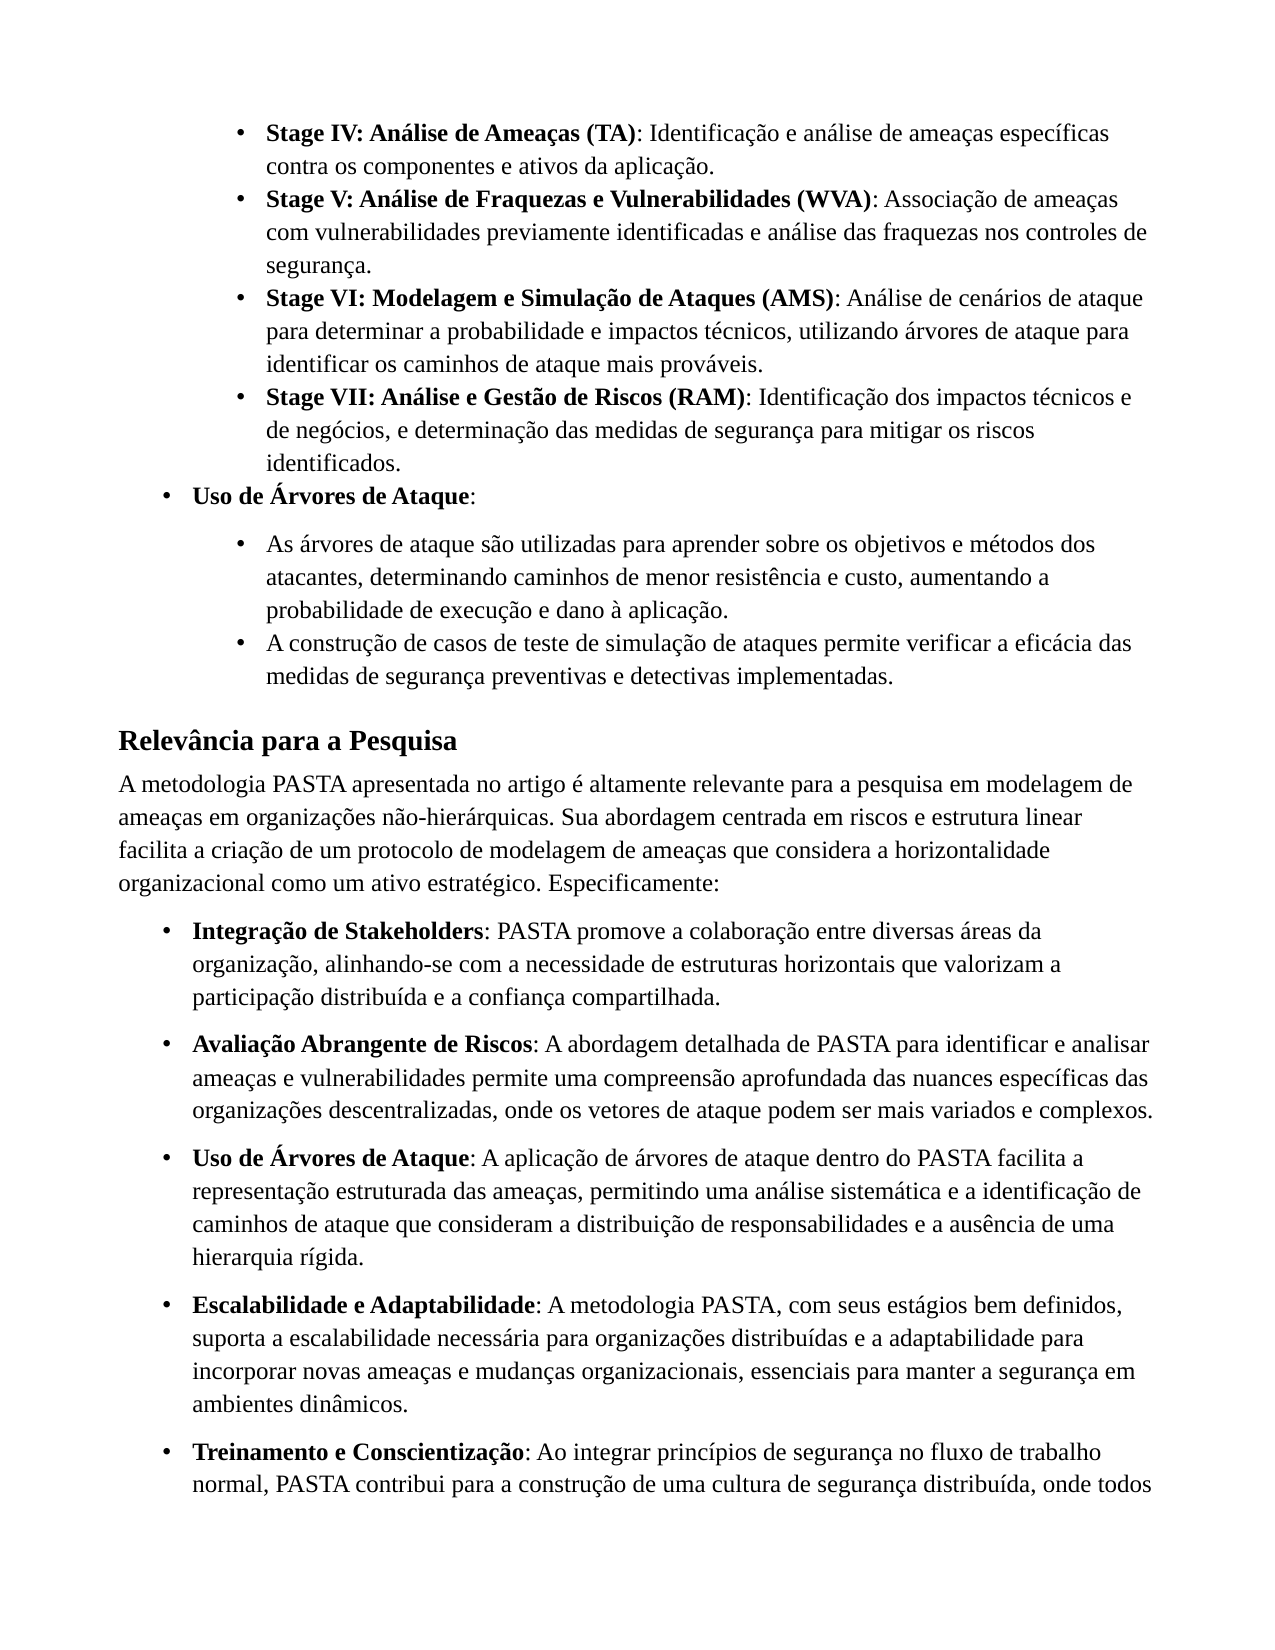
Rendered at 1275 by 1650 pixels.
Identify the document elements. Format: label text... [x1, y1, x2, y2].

list Escalabilidade e Adaptabilidade: A metodologia PASTA, com seus estágios bem definidos, suporta a escalabilidade necessária para organizações distribuídas e a adaptabilidade para incorporar novas ameaças e mudanças organizacionais, essenciais para manter a segurança em ambientes dinâmicos. [162, 1290, 1157, 1418]
subtitle Relevância para a Pesquisa [118, 723, 1157, 757]
text A metodologia PASTA apresentada no artigo é altamente relevante para a pesquisa em modelagem de ameaças em organizações não-hierárquicas. Sua abordagem centrada em riscos e estrutura linear facilita a criação de um protocolo de modelagem de ameaças que considera a horizontalidade organizacional como um ativo estratégico. Especificamente: [118, 769, 1157, 897]
list Uso de Árvores de Ataque: A aplicação de árvores de ataque dentro do PASTA facilita a representação estruturada das ameaças, permitindo uma análise sistemática e a identificação de caminhos de ataque que consideram a distribuição de responsabilidades e a ausência de uma hierarquia rígida. [162, 1143, 1157, 1271]
list Uso de Árvores de Ataque: [162, 481, 1157, 510]
list Stage V: Análise de Fraquezas e Vulnerabilidades (WVA): Associação de ameaças com vulnerabilidades previamente identificadas e análise das fraquezas nos controles de segurança. [236, 184, 1157, 279]
list Integração de Stakeholders: PASTA promove a colaboração entre diversas áreas da organização, alinhando-se com a necessidade de estruturas horizontais que valorizam a participação distribuída e a confiança compartilhada. [162, 916, 1157, 1011]
list As árvores de ataque são utilizadas para aprender sobre os objetivos e métodos dos atacantes, determinando caminhos de menor resistência e custo, aumentando a probabilidade de execução e dano à aplicação. [236, 529, 1157, 624]
list Stage VII: Análise e Gestão de Riscos (RAM): Identificação dos impactos técnicos e de negócios, e determinação das medidas de segurança para mitigar os riscos identificados. [236, 382, 1157, 477]
list Stage VI: Modelagem e Simulação de Ataques (AMS): Análise de cenários de ataque para determinar a probabilidade e impactos técnicos, utilizando árvores de ataque para identificar os caminhos de ataque mais prováveis. [236, 283, 1157, 378]
list A construção de casos de teste de simulação de ataques permite verificar a eficácia das medidas de segurança preventivas e detectivas implementadas. [236, 628, 1157, 690]
list Treinamento e Conscientização: Ao integrar princípios de segurança no fluxo de trabalho normal, PASTA contribui para a construção de uma cultura de segurança distribuída, onde todos [162, 1437, 1157, 1498]
list Stage IV: Análise de Ameaças (TA): Identificação e análise de ameaças específicas contra os componentes e ativos da aplicação. [236, 118, 1157, 180]
list Avaliação Abrangente de Riscos: A abordagem detalhada de PASTA para identificar e analisar ameaças e vulnerabilidades permite uma compreensão aprofundada das nuances específicas das organizações descentralizadas, onde os vetores de ataque podem ser mais variados e complexos. [162, 1029, 1157, 1124]
